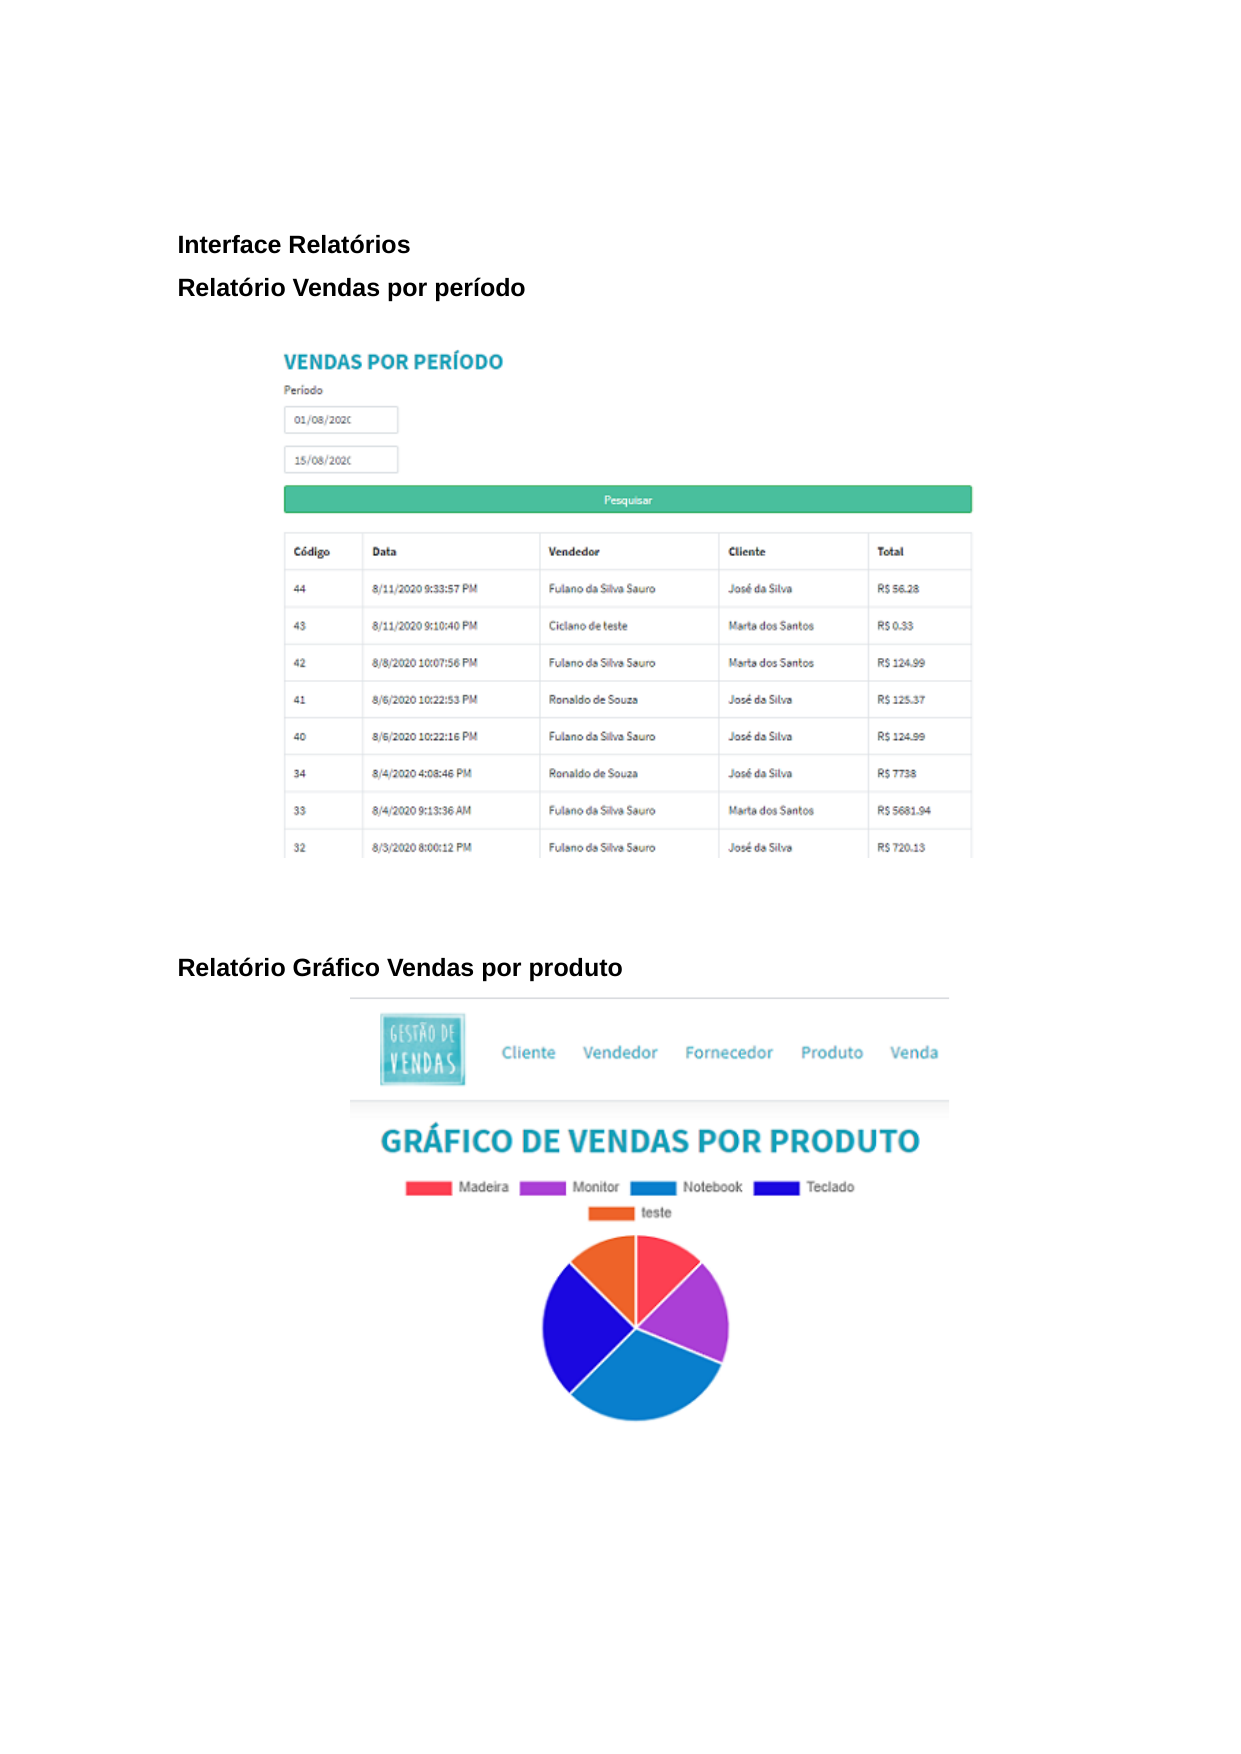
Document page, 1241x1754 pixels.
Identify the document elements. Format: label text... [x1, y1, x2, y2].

picture [350, 995, 950, 1473]
subtitle Relatório Gráfico Vendas por produto [177, 953, 1122, 981]
subtitle Interface Relatórios [177, 230, 1122, 259]
picture [274, 349, 978, 858]
subtitle Relatório Vendas por período [177, 273, 1122, 302]
